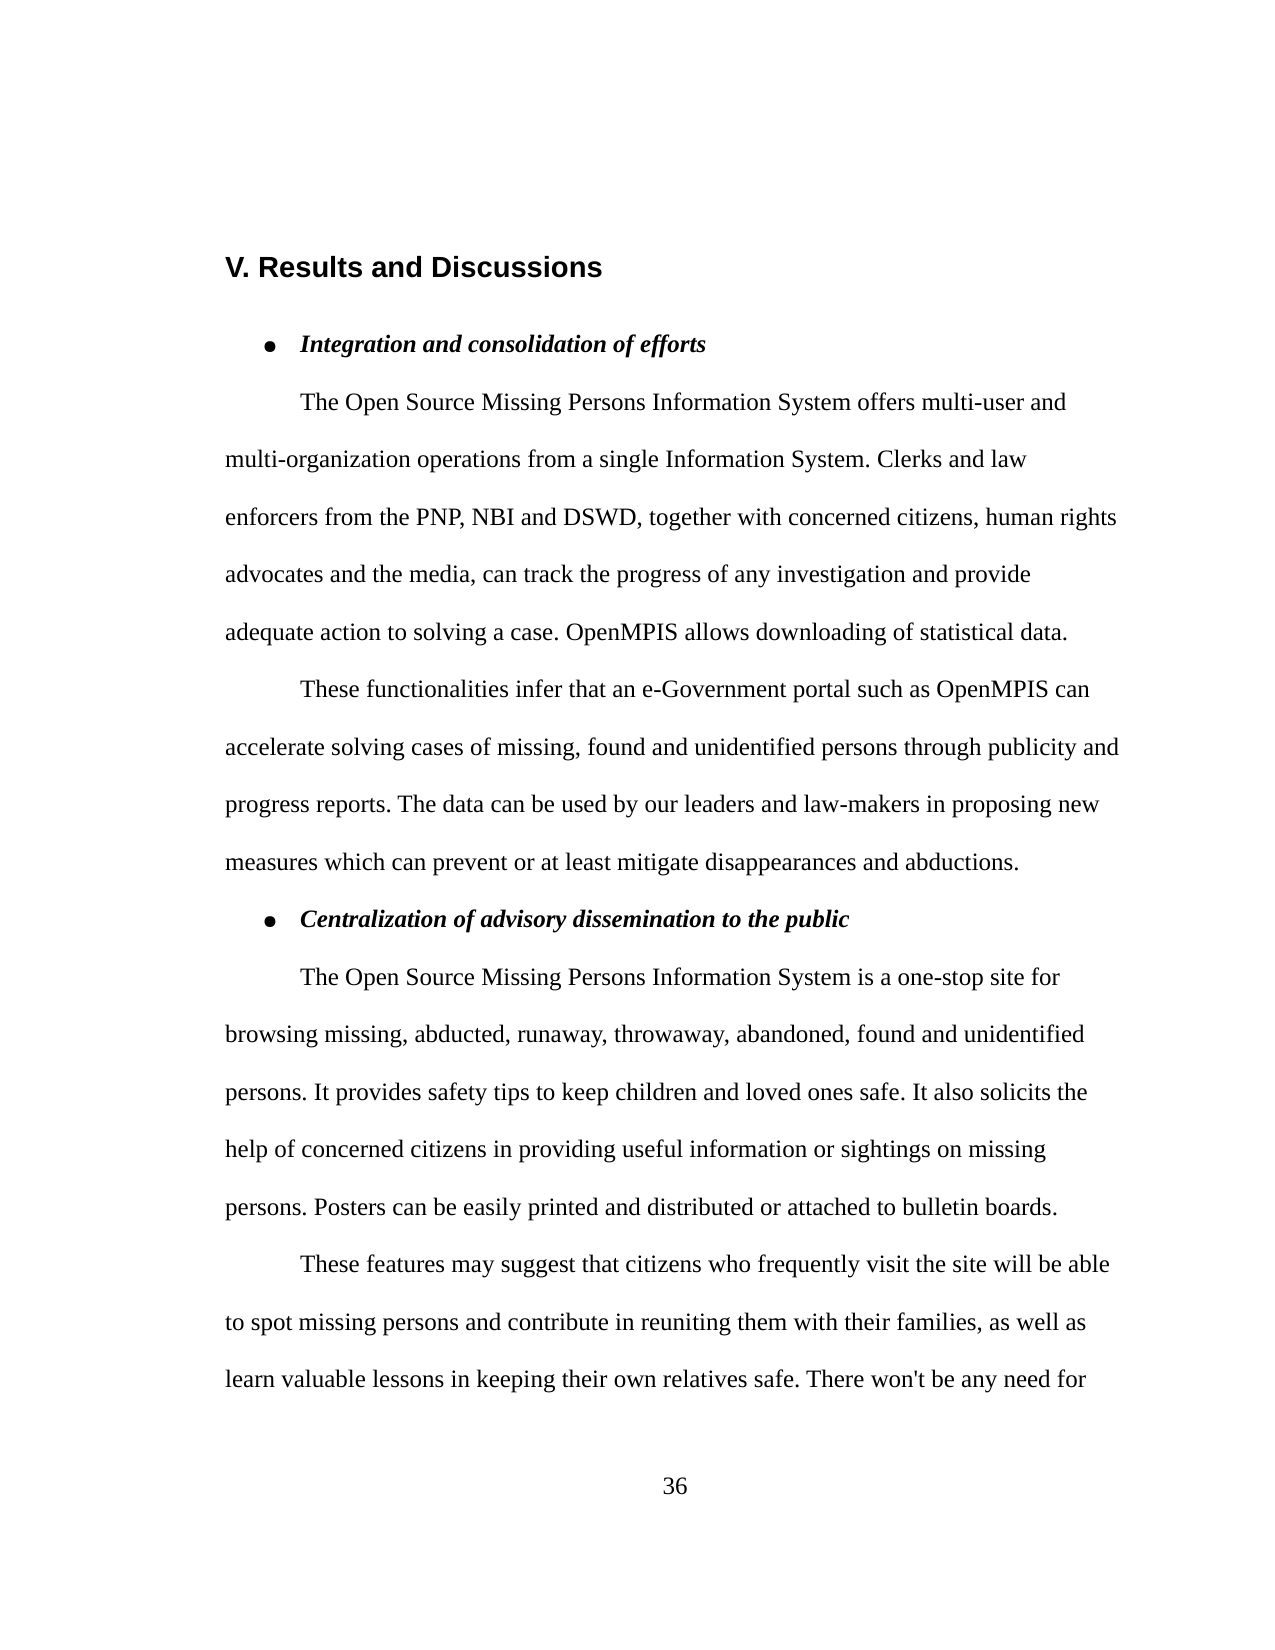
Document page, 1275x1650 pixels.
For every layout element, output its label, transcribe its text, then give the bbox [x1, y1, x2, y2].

text The Open Source Missing Persons Information System offers multi-user and multi-organization operations from a single Information System. Clerks and law enforcers from the PNP, NBI and DSWD, together with concerned citizens, human rights advocates and the media, can track the progress of any investigation and provide adequate action to solving a case. OpenMPIS allows downloading of statistical data. [225, 387, 1125, 646]
text These functionalities infer that an e-Government portal such as OpenMPIS can accelerate solving cases of missing, found and unidentified persons through publicity and progress reports. The data can be used by our leaders and law-makers in proposing new measures which can prevent or at least mitigate disappearances and abductions. [225, 674, 1125, 876]
list Integration and consolidation of efforts [262, 329, 1125, 358]
text The Open Source Missing Persons Information System is a one-stop site for browsing missing, abducted, runaway, throwaway, abandoned, found and unidentified persons. It provides safety tips to keep children and loved ones safe. It also solicits the help of concerned citizens in providing useful information or sightings on missing persons. Posters can be easily printed and distributed or attached to bulletin boards. [225, 962, 1125, 1221]
list Centralization of advisory dissemination to the public [262, 904, 1125, 933]
text These features may suggest that citizens who frequently visit the site will be able to spot missing persons and contribute in reuniting them with their families, as well as learn valuable lessons in keeping their own relatives safe. There won't be any need for [225, 1249, 1125, 1393]
subtitle V. Results and Discussions [225, 250, 1125, 283]
